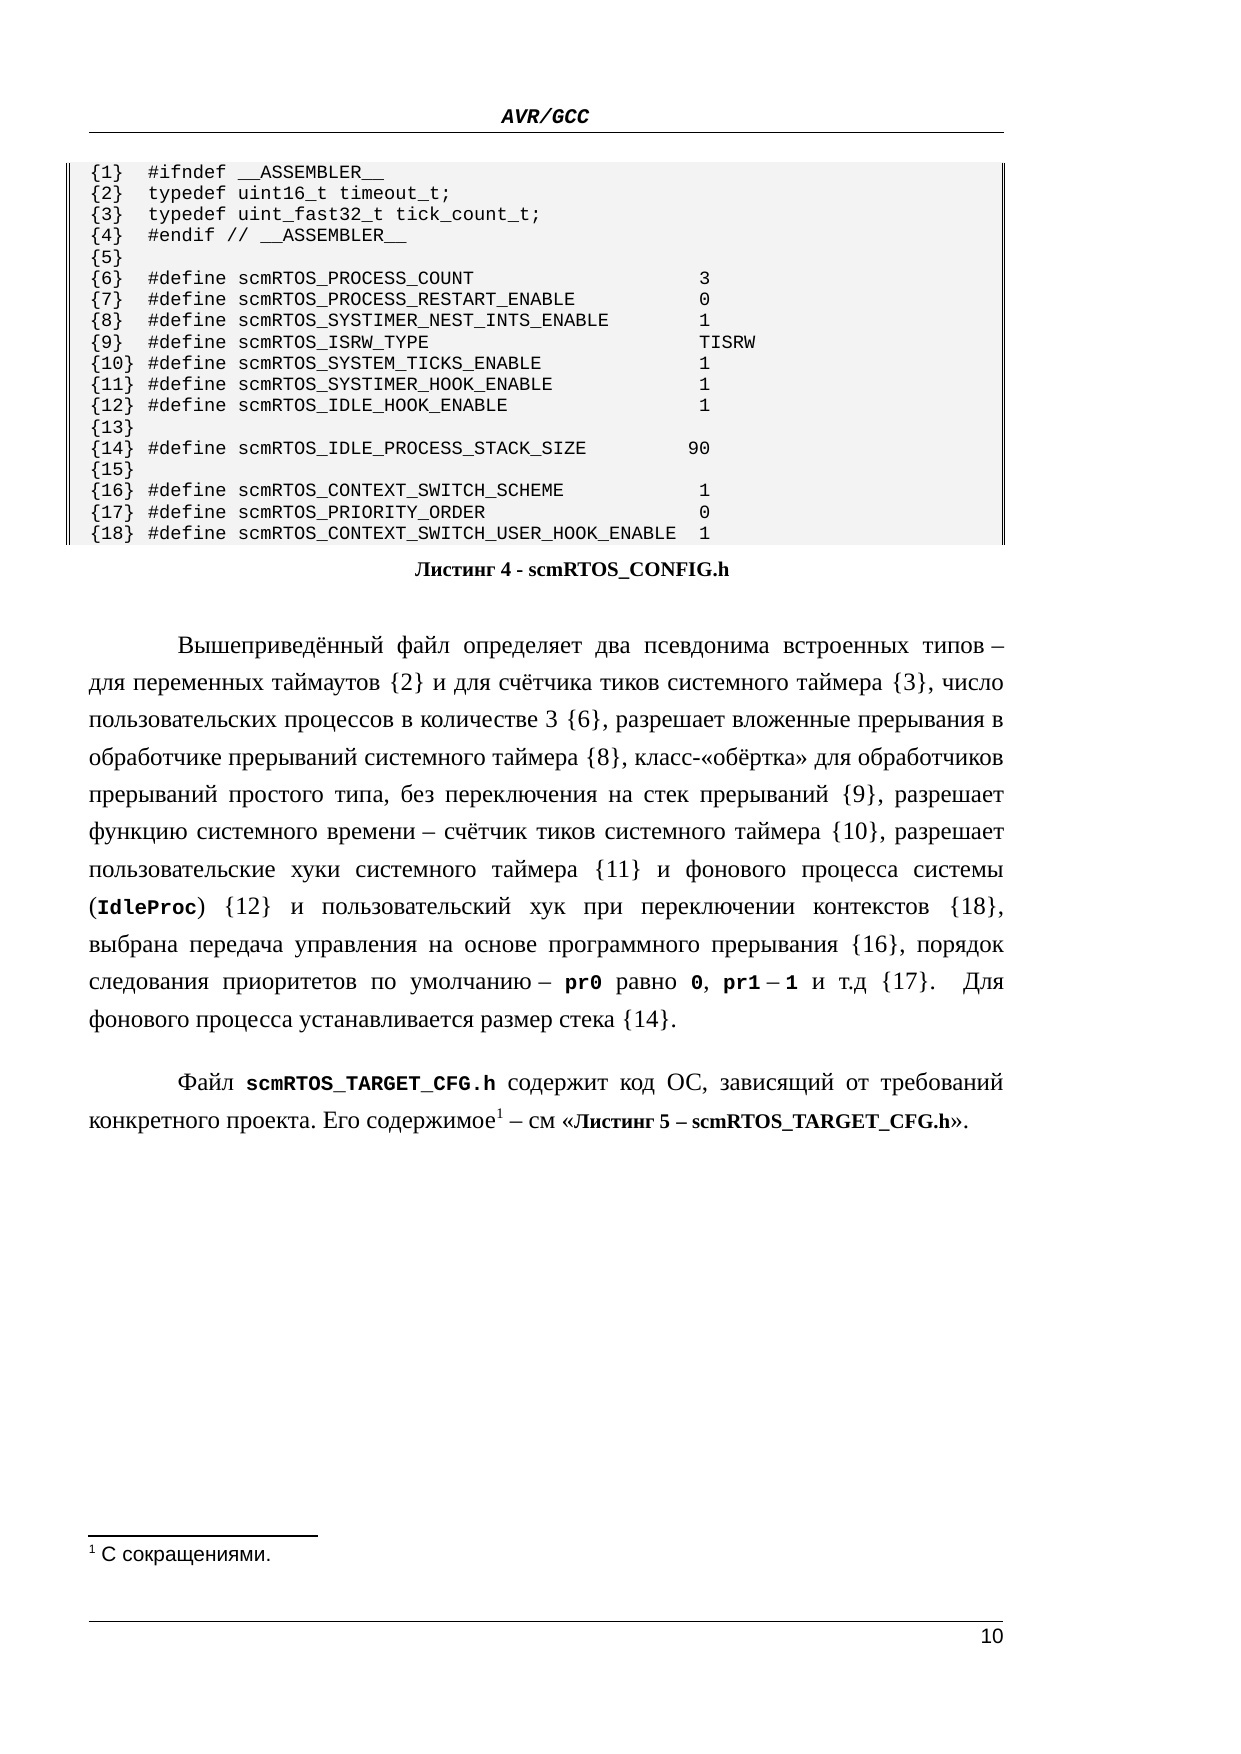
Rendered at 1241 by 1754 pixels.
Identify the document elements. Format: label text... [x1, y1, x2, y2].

list #ifndef __ASSEMBLER__ [66, 162, 1002, 184]
list #define scmRTOS_SYSTIMER_NEST_INTS_ENABLE 1 [70, 311, 1002, 332]
list #define scmRTOS_CONTEXT_SWITCH_USER_HOOK_ENABLE 1 [70, 524, 1002, 545]
list typedef uint_fast32_t tick_count_t; [70, 205, 1002, 226]
list #define scmRTOS_PROCESS_RESTART_ENABLE 0 [70, 290, 1002, 311]
list #define scmRTOS_SYSTIMER_HOOK_ENABLE 1 [70, 375, 1002, 396]
list #define scmRTOS_CONTEXT_SWITCH_SCHEME 1 [70, 481, 1002, 502]
list #define scmRTOS_ISRW_TYPE TISRW [70, 332, 1002, 354]
text С сокращениями. [88, 1542, 1004, 1566]
list #define scmRTOS_PRIORITY_ORDER 0 [70, 502, 1002, 524]
list typedef uint16_t timeout_t; [70, 184, 1002, 205]
list #define scmRTOS_IDLE_HOOK_ENABLE 1 [70, 396, 1002, 417]
text Файл scmRTOS_TARGET_CFG.h содержит код ОС, зависящий от требований конкретного проекта. Его содержимое – см «Листинг 5 – scmRTOS_TARGET_CFG.h». [88, 1067, 1004, 1134]
list #define scmRTOS_SYSTEM_TICKS_ENABLE 1 [70, 354, 1002, 375]
list #define scmRTOS_IDLE_PROCESS_STACK_SIZE 90 [70, 439, 1002, 460]
list #endif // __ASSEMBLER__ [70, 226, 1002, 247]
text Вышеприведённый файл определяет два псевдонима встроенных типов – для переменных таймаутов {2} и для счётчика тиков системного таймера {3}, число пользовательских процессов в количестве 3 {6}, разрешает вложенные прерывания в обработчике прерываний системного таймера {8}, класс-«обёртка» для обработчиков прерываний простого типа, без переключения на стек прерываний {9}, разрешает функцию системного времени – счётчик тиков системного таймера {10}, разрешает пользовательские хуки системного таймера {11} и фонового процесса системы (IdleProc) {12} и пользовательский хук при переключении контекстов {18}, выбрана передача управления на основе программного прерывания {16}, порядок следования приоритетов по умолчанию – pr0 равно 0, pr1 – 1 и т.д {17}. Для фонового процесса устанавливается размер стека {14}. [88, 630, 1004, 1033]
text Листинг 4 - scmRTOS_CONFIG.h [141, 557, 1002, 581]
list #define scmRTOS_PROCESS_COUNT 3 [70, 269, 1002, 290]
